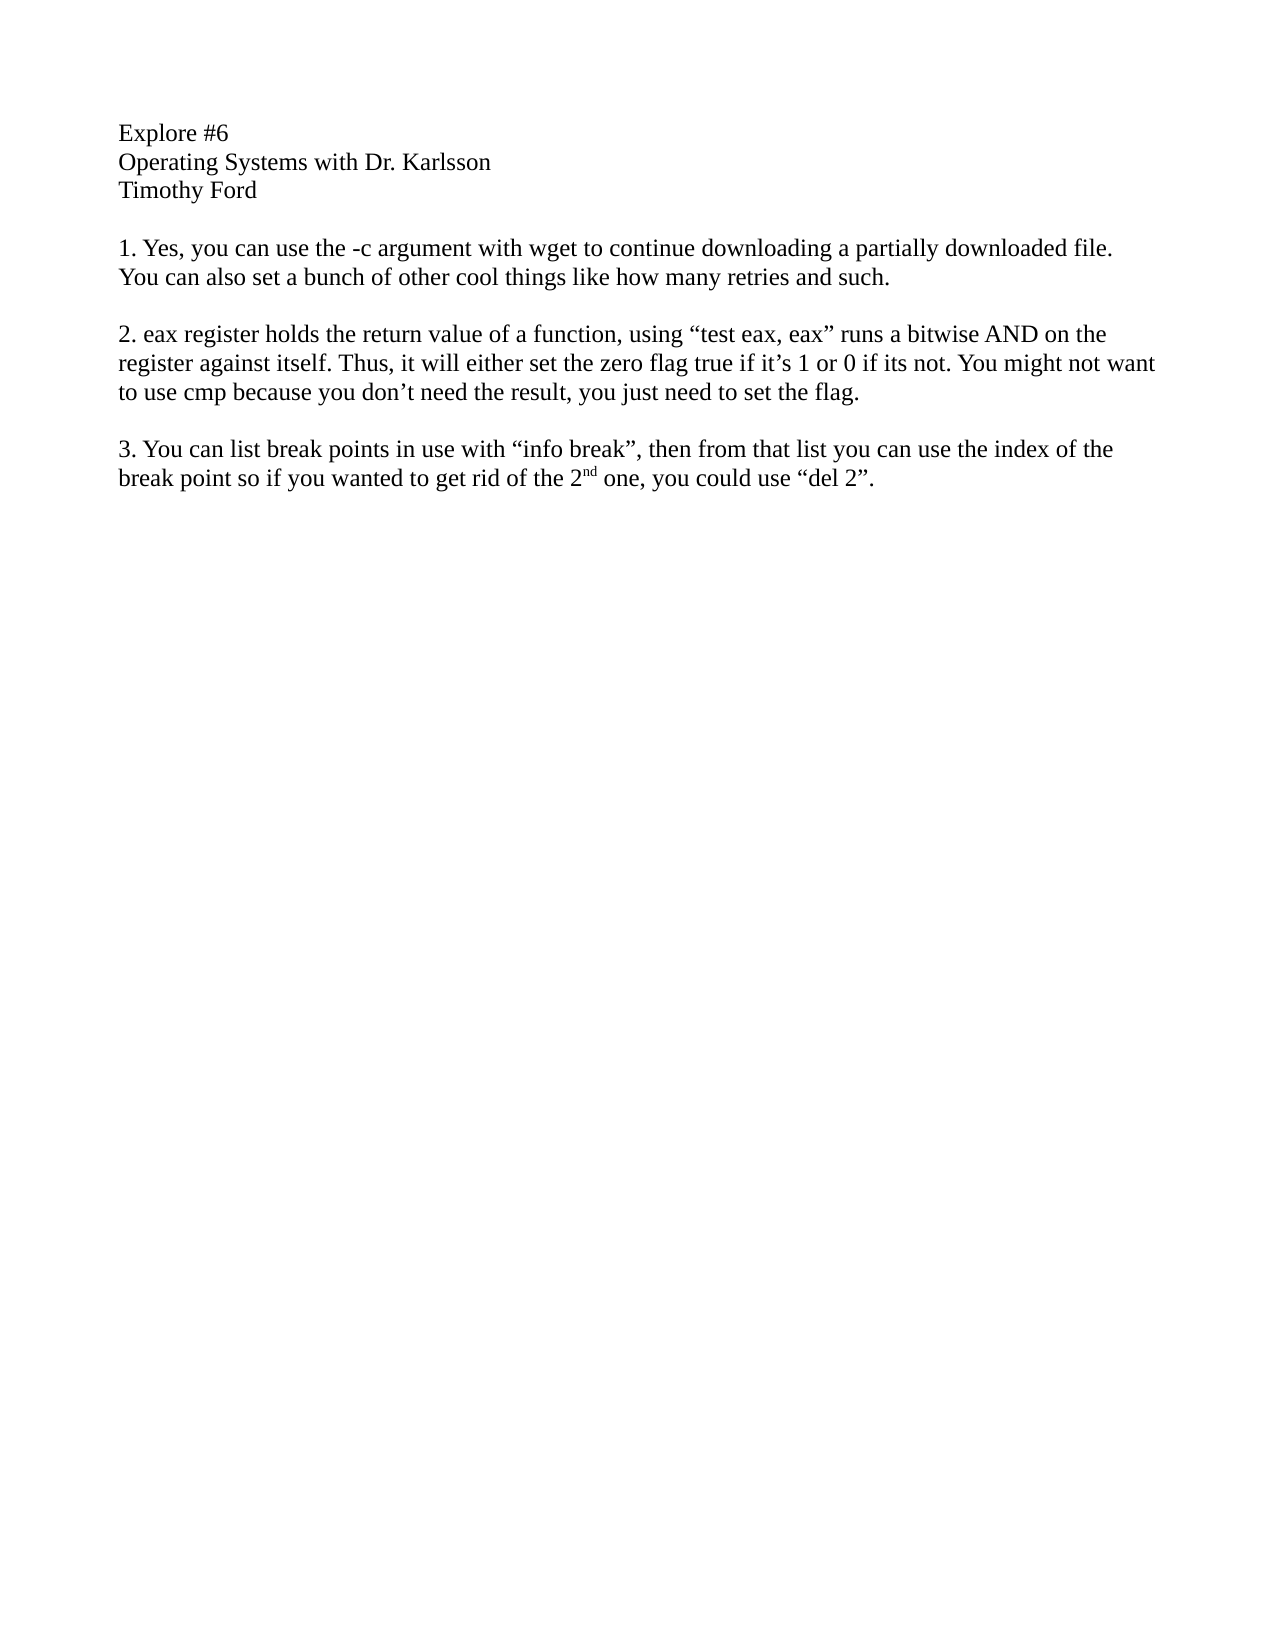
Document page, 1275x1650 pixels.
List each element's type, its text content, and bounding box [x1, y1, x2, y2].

text Timothy Ford [118, 176, 1157, 204]
text 1. Yes, you can use the -c argument with wget to continue downloading a partially downloaded file. You can also set a bunch of other cool things like how many retries and such. [118, 233, 1157, 291]
text Explore #6 [118, 118, 1157, 147]
text Operating Systems with Dr. Karlsson [118, 147, 1157, 176]
text 3. You can list break points in use with “info break”, then from that list you can use the index of the break point so if you wanted to get rid of the 2nd one, you could use “del 2”. [118, 434, 1157, 492]
text 2. eax register holds the return value of a function, using “test eax, eax” runs a bitwise AND on the register against itself. Thus, it will either set the zero flag true if it’s 1 or 0 if its not. You might not want to use cmp because you don’t need the result, you just need to set the flag. [118, 319, 1157, 406]
